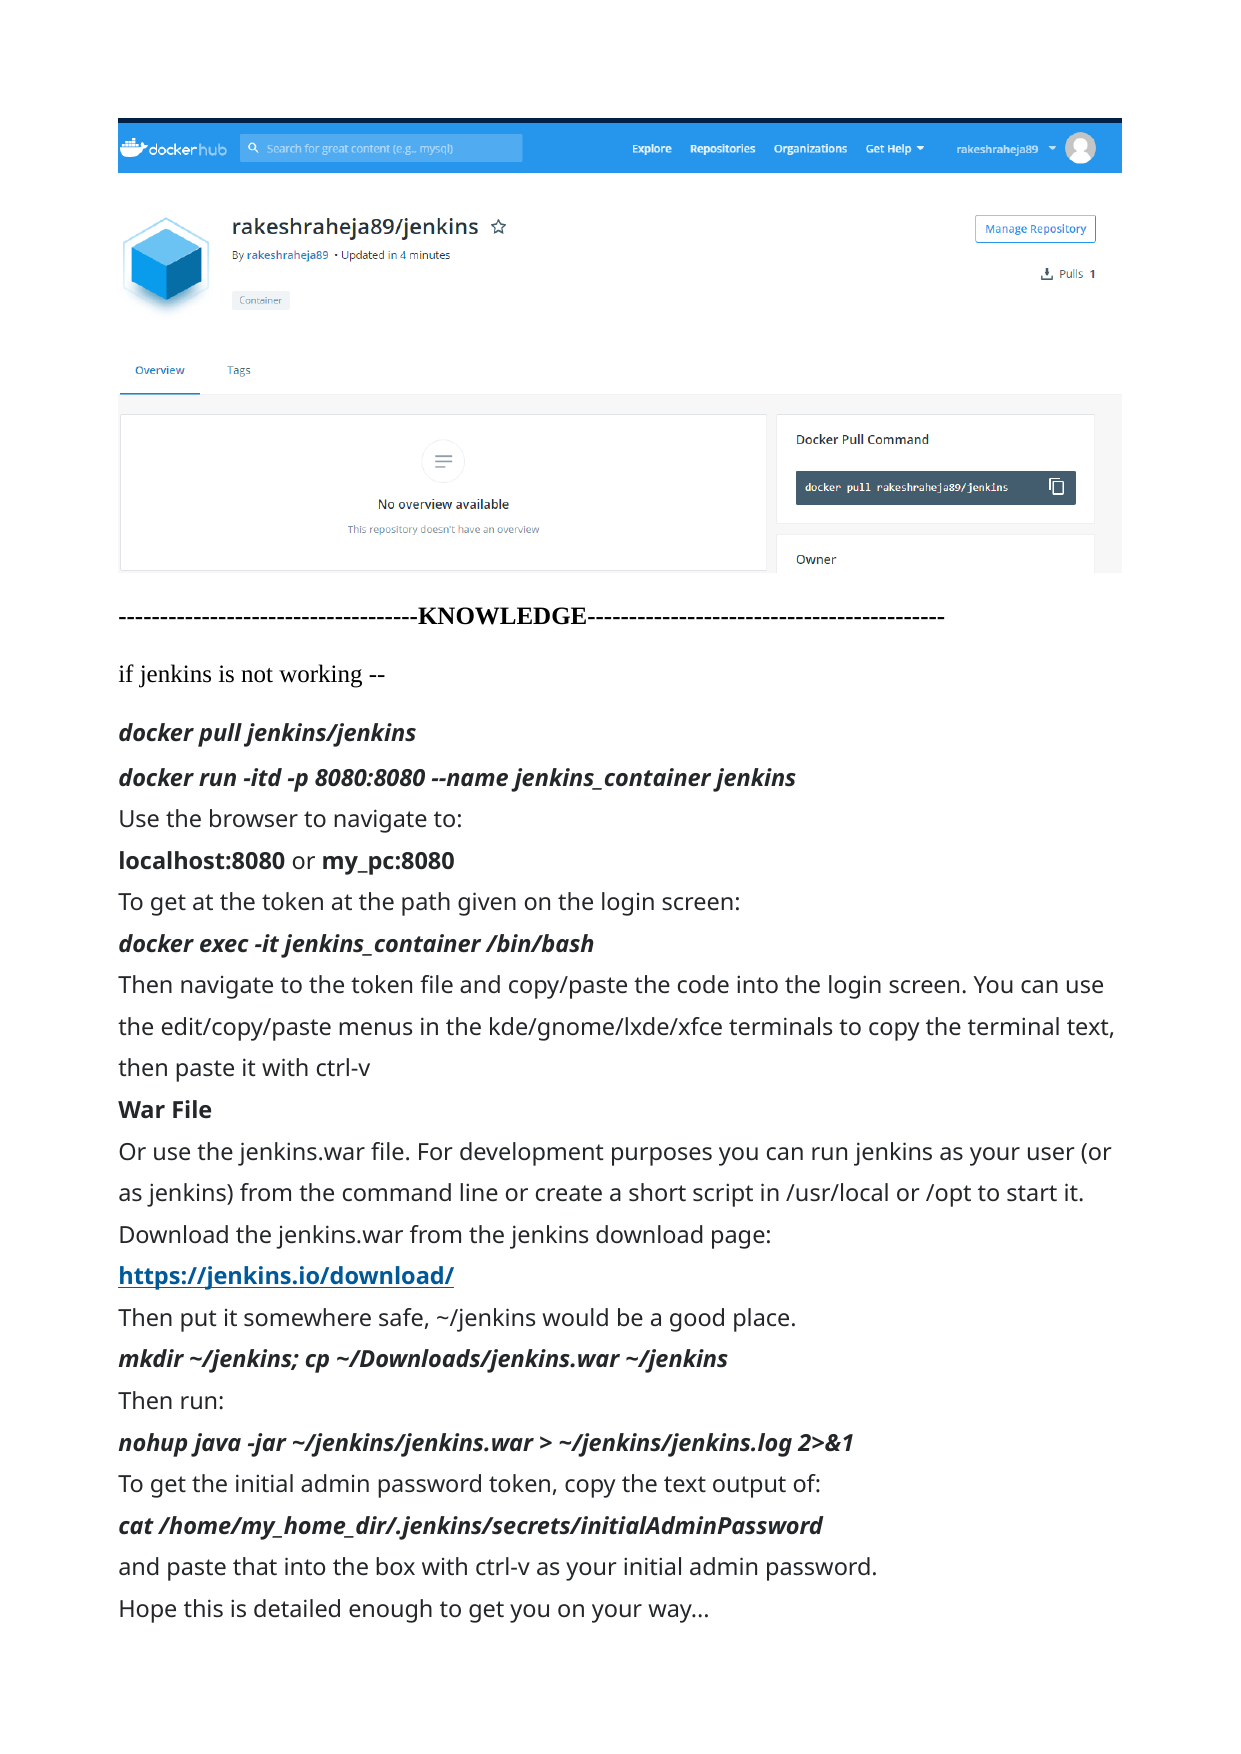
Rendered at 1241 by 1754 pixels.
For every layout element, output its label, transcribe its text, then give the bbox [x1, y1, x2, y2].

text docker run -itd -p 8080:8080 --name jenkins_container jenkins [118, 761, 1122, 793]
text https://jenkins.io/download/ [118, 1259, 1122, 1292]
text ------------------------------------KNOWLEDGE------------------------------------------- [118, 601, 1122, 630]
text mkdir ~/jenkins; cp ~/Downloads/jenkins.war ~/jenkins [118, 1343, 1122, 1375]
text docker exec -it jenkins_container /bin/bash [118, 927, 1122, 959]
text War File [118, 1093, 1122, 1125]
text docker pull jenkins/jenkins [118, 716, 1122, 748]
text To get at the token at the path given on the login screen: [118, 886, 1122, 917]
text To get the initial admin password token, copy the text output of: [118, 1467, 1122, 1499]
text Then run: [118, 1384, 1122, 1416]
text Then put it somewhere safe, ~/jenkins would be a good place. [118, 1301, 1122, 1333]
text Download the jenkins.war from the jenkins download page: [118, 1218, 1122, 1250]
text Or use the jenkins.war file. For development purposes you can run jenkins as your user (or as jenkins) from the command line or create a short script in /usr/local or /opt to start it. [118, 1135, 1122, 1208]
text nohup java -jar ~/jenkins/jenkins.war > ~/jenkins/jenkins.log 2>&1 [118, 1426, 1122, 1458]
text Use the browser to navigate to: [118, 802, 1122, 834]
picture [118, 118, 1122, 573]
text Hope this is detailed enough to get you on your way... [118, 1592, 1122, 1624]
text if jenkins is not working -- [118, 659, 1122, 688]
text and paste that into the box with ctrl-v as your initial admin password. [118, 1551, 1122, 1582]
text localhost:8080 or my_pc:8080 [118, 844, 1122, 876]
text cat /home/my_home_dir/.jenkins/secrets/initialAdminPassword [118, 1509, 1122, 1541]
text Then navigate to the token file and copy/paste the code into the login screen. You can use the edit/copy/paste menus in the kde/gnome/lxde/xfce terminals to copy the terminal text, then paste it with ctrl-v [118, 969, 1122, 1084]
